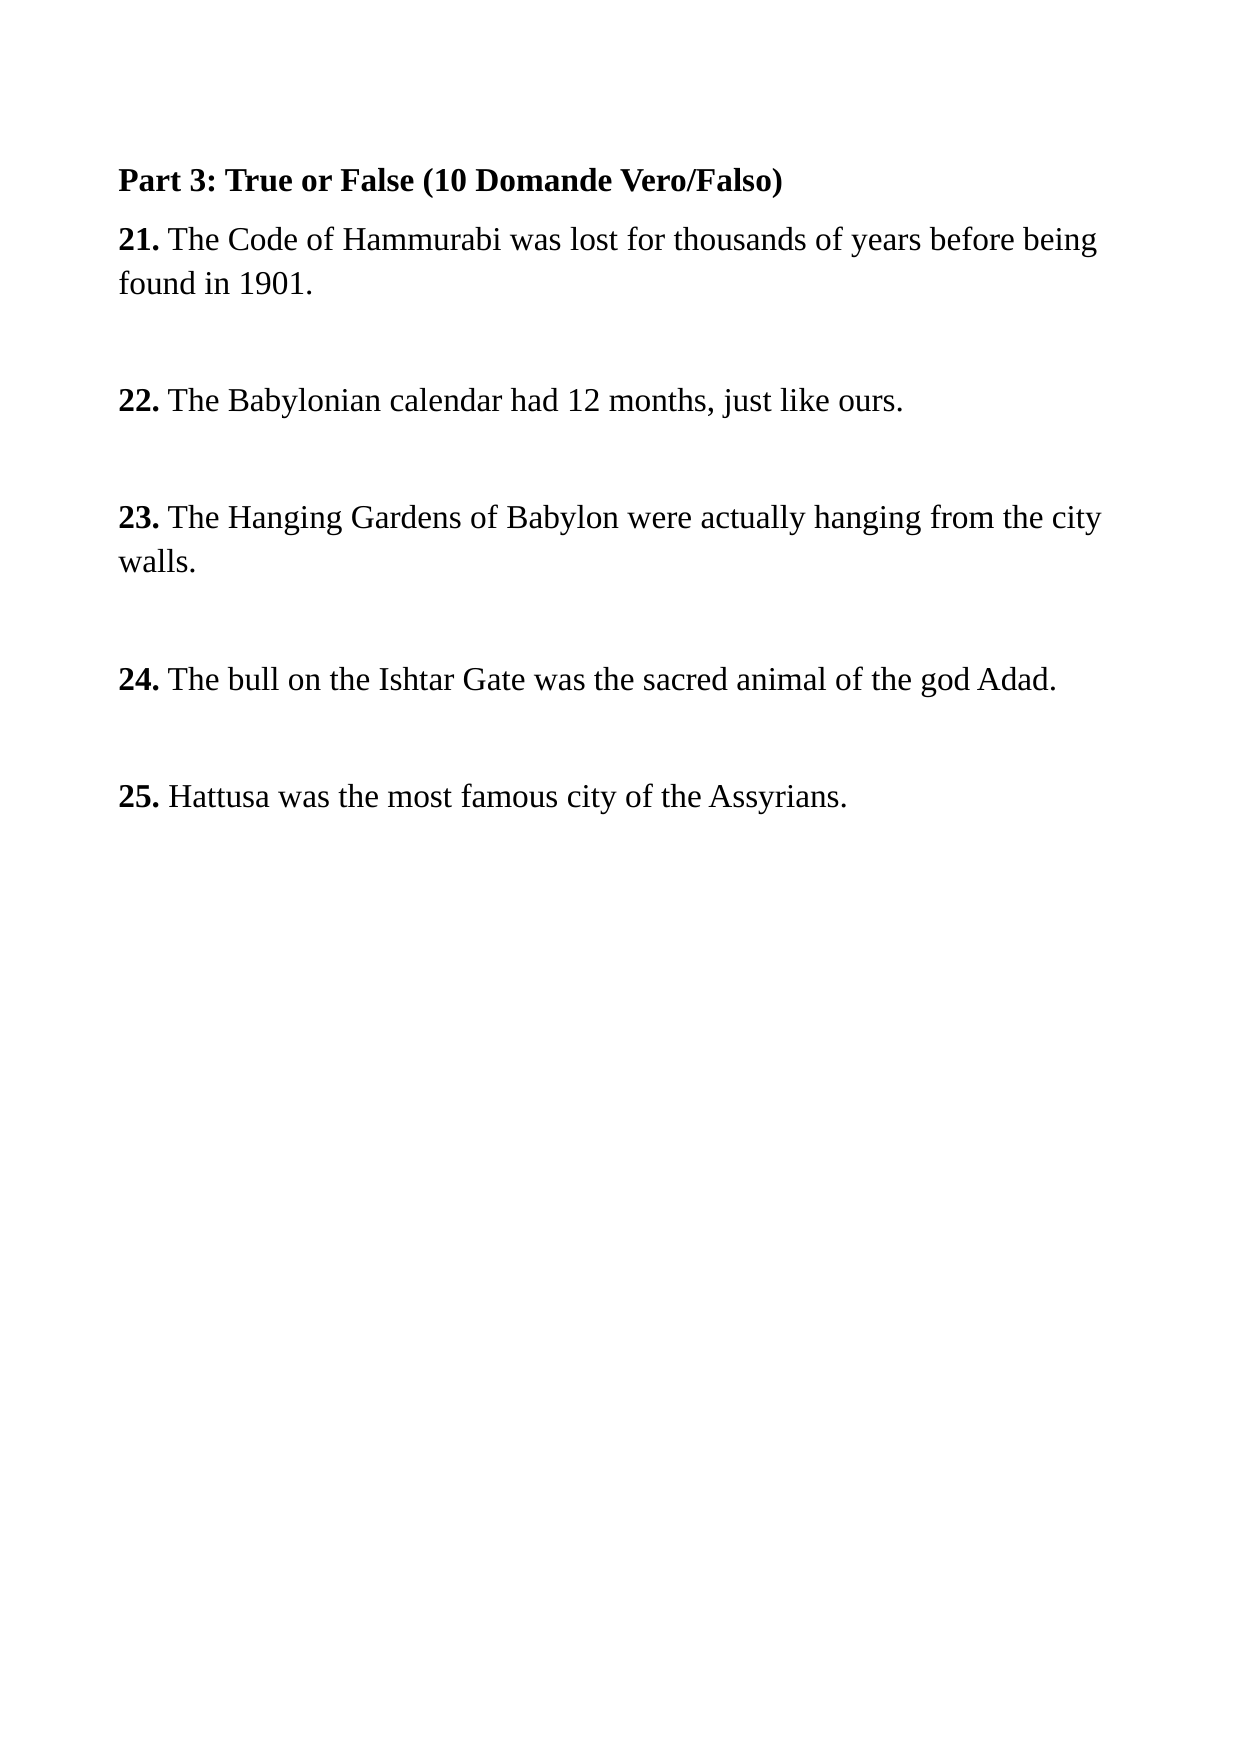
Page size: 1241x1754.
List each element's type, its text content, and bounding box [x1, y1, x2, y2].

text 25. Hattusa was the most famous city of the Assyrians. [118, 776, 1122, 814]
subtitle Part 3: True or False (10 Domande Vero/Falso) [118, 160, 1122, 199]
text 22. The Babylonian calendar had 12 months, just like ours. [118, 380, 1122, 419]
text 24. The bull on the Ishtar Gate was the sacred animal of the god Adad. [118, 659, 1122, 697]
text 23. The Hanging Gardens of Babylon were actually hanging from the city walls. [118, 498, 1122, 580]
text 21. The Code of Hammurabi was lost for thousands of years before being found in 1901. [118, 219, 1122, 301]
